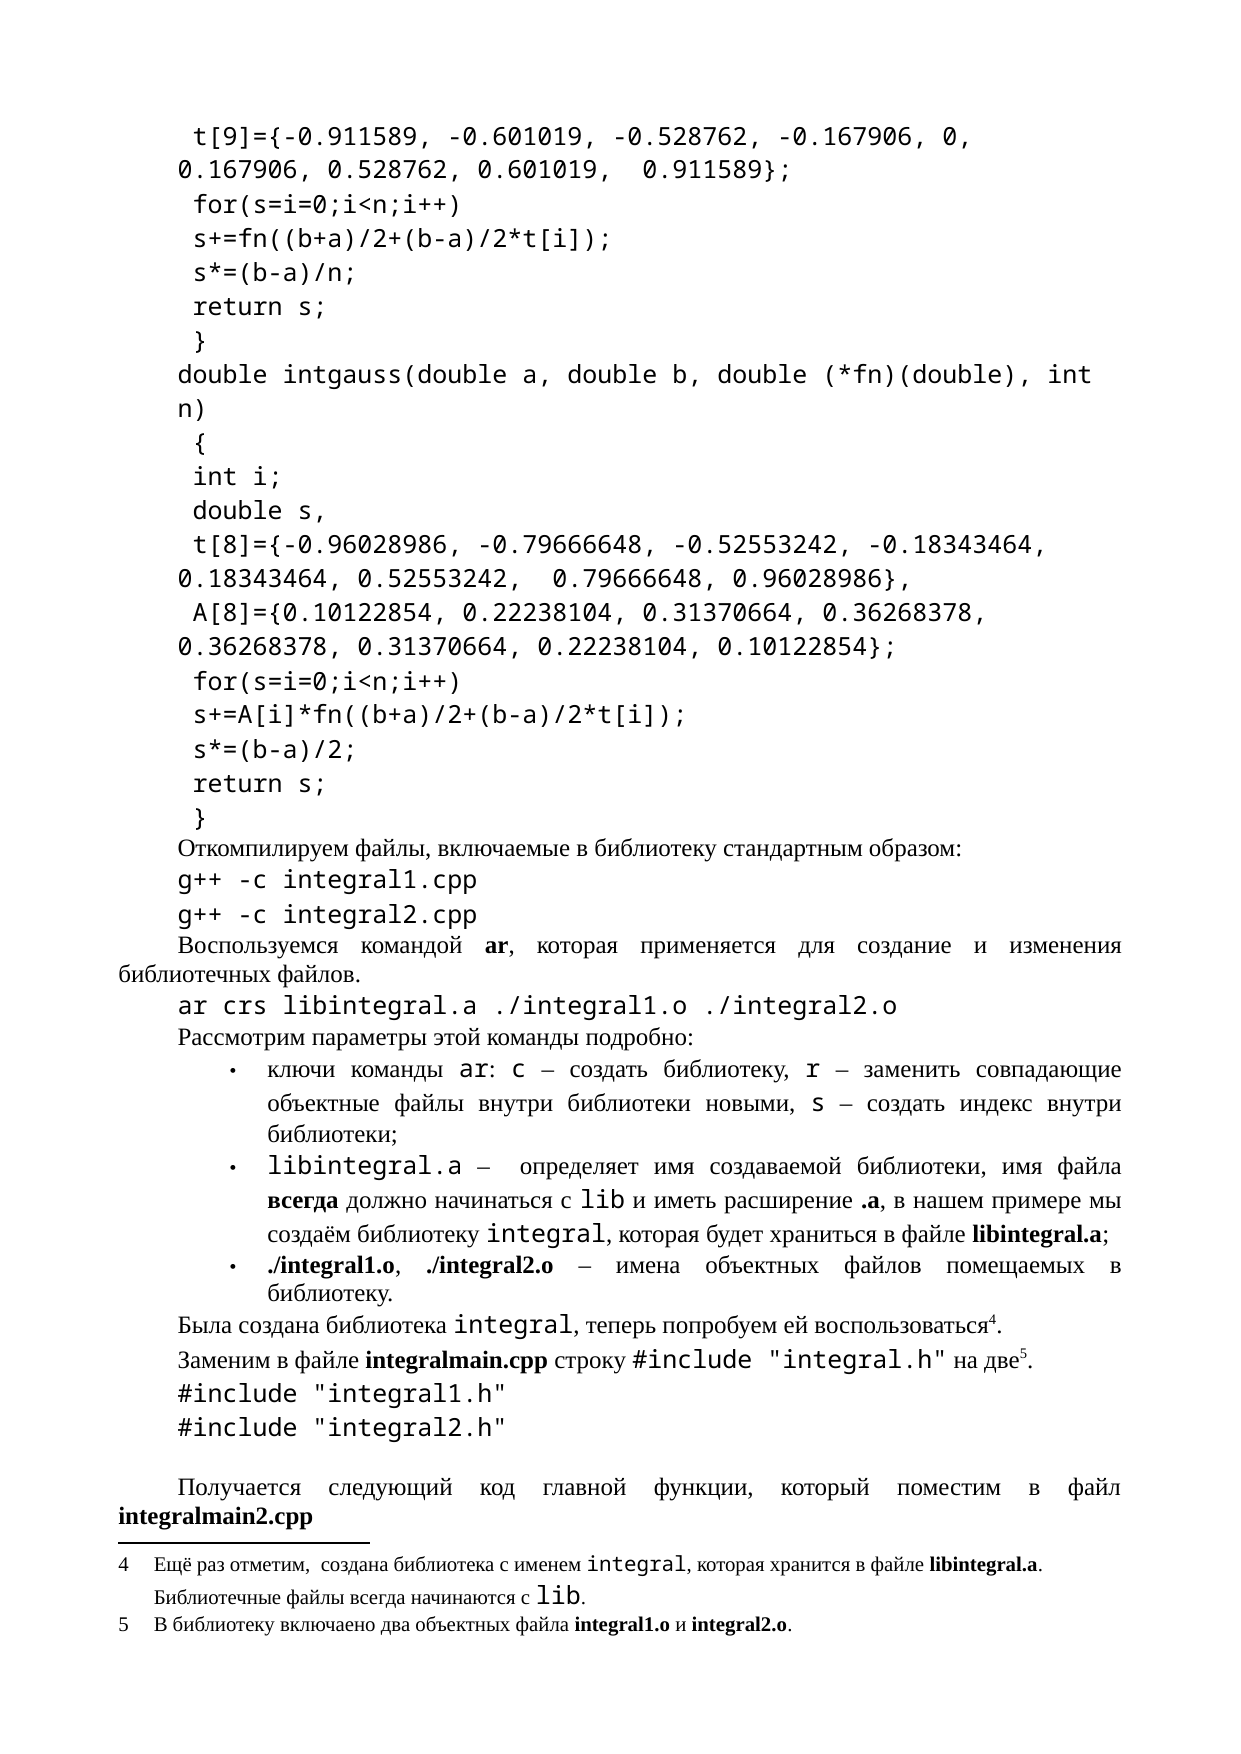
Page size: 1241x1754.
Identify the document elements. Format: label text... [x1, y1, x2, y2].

text Рассмотрим параметры этой команды подробно: [118, 1022, 1122, 1051]
text Заменим в файле integralmain.cpp строку #include "integral.h" на две. [118, 1341, 1122, 1375]
text Получается следующий код главной функции, который поместим в файл integralmain2.cpp [118, 1472, 1122, 1530]
text for(s=i=0;i<n;i++) [177, 186, 1122, 220]
list ./integral1.o, ./integral2.o – имена объектных файлов помещаемых в библиотеку. [229, 1250, 1122, 1307]
text double s, [177, 493, 1122, 527]
text t[9]={-0.911589, -0.601019, -0.528762, -0.167906, 0, 0.167906, 0.528762, 0.601019, 0.911589}; [177, 118, 1122, 186]
text A[8]={0.10122854, 0.22238104, 0.31370664, 0.36268378, 0.36268378, 0.31370664, 0.22238104, 0.10122854}; [177, 595, 1122, 663]
text Ещё раз отметим, создана библиотека с именем integral, которая хранится в файле libintegral.a. Библиотечные файлы всегда начинаются с lib. [118, 1549, 1122, 1612]
text #include "integral2.h" [177, 1409, 1122, 1443]
text return s; [177, 765, 1122, 799]
text for(s=i=0;i<n;i++) [177, 663, 1122, 697]
text int i; [177, 459, 1122, 493]
text #include "integral1.h" [177, 1375, 1122, 1409]
text } [177, 799, 1122, 833]
text return s; [177, 288, 1122, 322]
text Откомпилируем файлы, включаемые в библиотеку стандартным образом: [118, 833, 1122, 862]
list libintegral.a – определяет имя создаваемой библиотеки, имя файла всегда должно начинаться с lib и иметь расширение .a, в нашем примере мы создаём библиотеку integral, которая будет храниться в файле libintegral.a; [229, 1147, 1122, 1250]
text } [177, 322, 1122, 357]
text t[8]={-0.96028986, -0.79666648, -0.52553242, -0.18343464, 0.18343464, 0.52553242, 0.79666648, 0.96028986}, [177, 527, 1122, 595]
text s*=(b-a)/2; [177, 731, 1122, 765]
text g++ -c integral1.cpp [177, 862, 1122, 896]
text Была создана библиотека integral, теперь попробуем ей воспользоваться. [118, 1307, 1122, 1341]
text Воспользуемся командой ar, которая применяется для создание и изменения библиотечных файлов. [118, 930, 1122, 988]
text { [177, 425, 1122, 459]
text s+=A[i]*fn((b+a)/2+(b-a)/2*t[i]); [177, 697, 1122, 731]
text В библиотеку включаено два объектных файла integral1.o и integral2.o. [118, 1612, 1122, 1636]
text s+=fn((b+a)/2+(b-a)/2*t[i]); [177, 220, 1122, 254]
text double intgauss(double a, double b, double (*fn)(double), int n) [177, 357, 1122, 425]
text g++ -c integral2.cpp [177, 896, 1122, 930]
list ключи команды ar: c – создать библиотеку, r – заменить совпадающие объектные файлы внутри библиотеки новыми, s – создать индекс внутри библиотеки; [229, 1051, 1122, 1147]
text ar crs libintegral.a ./integral1.o ./integral2.o [177, 988, 1122, 1022]
text s*=(b-a)/n; [177, 254, 1122, 288]
